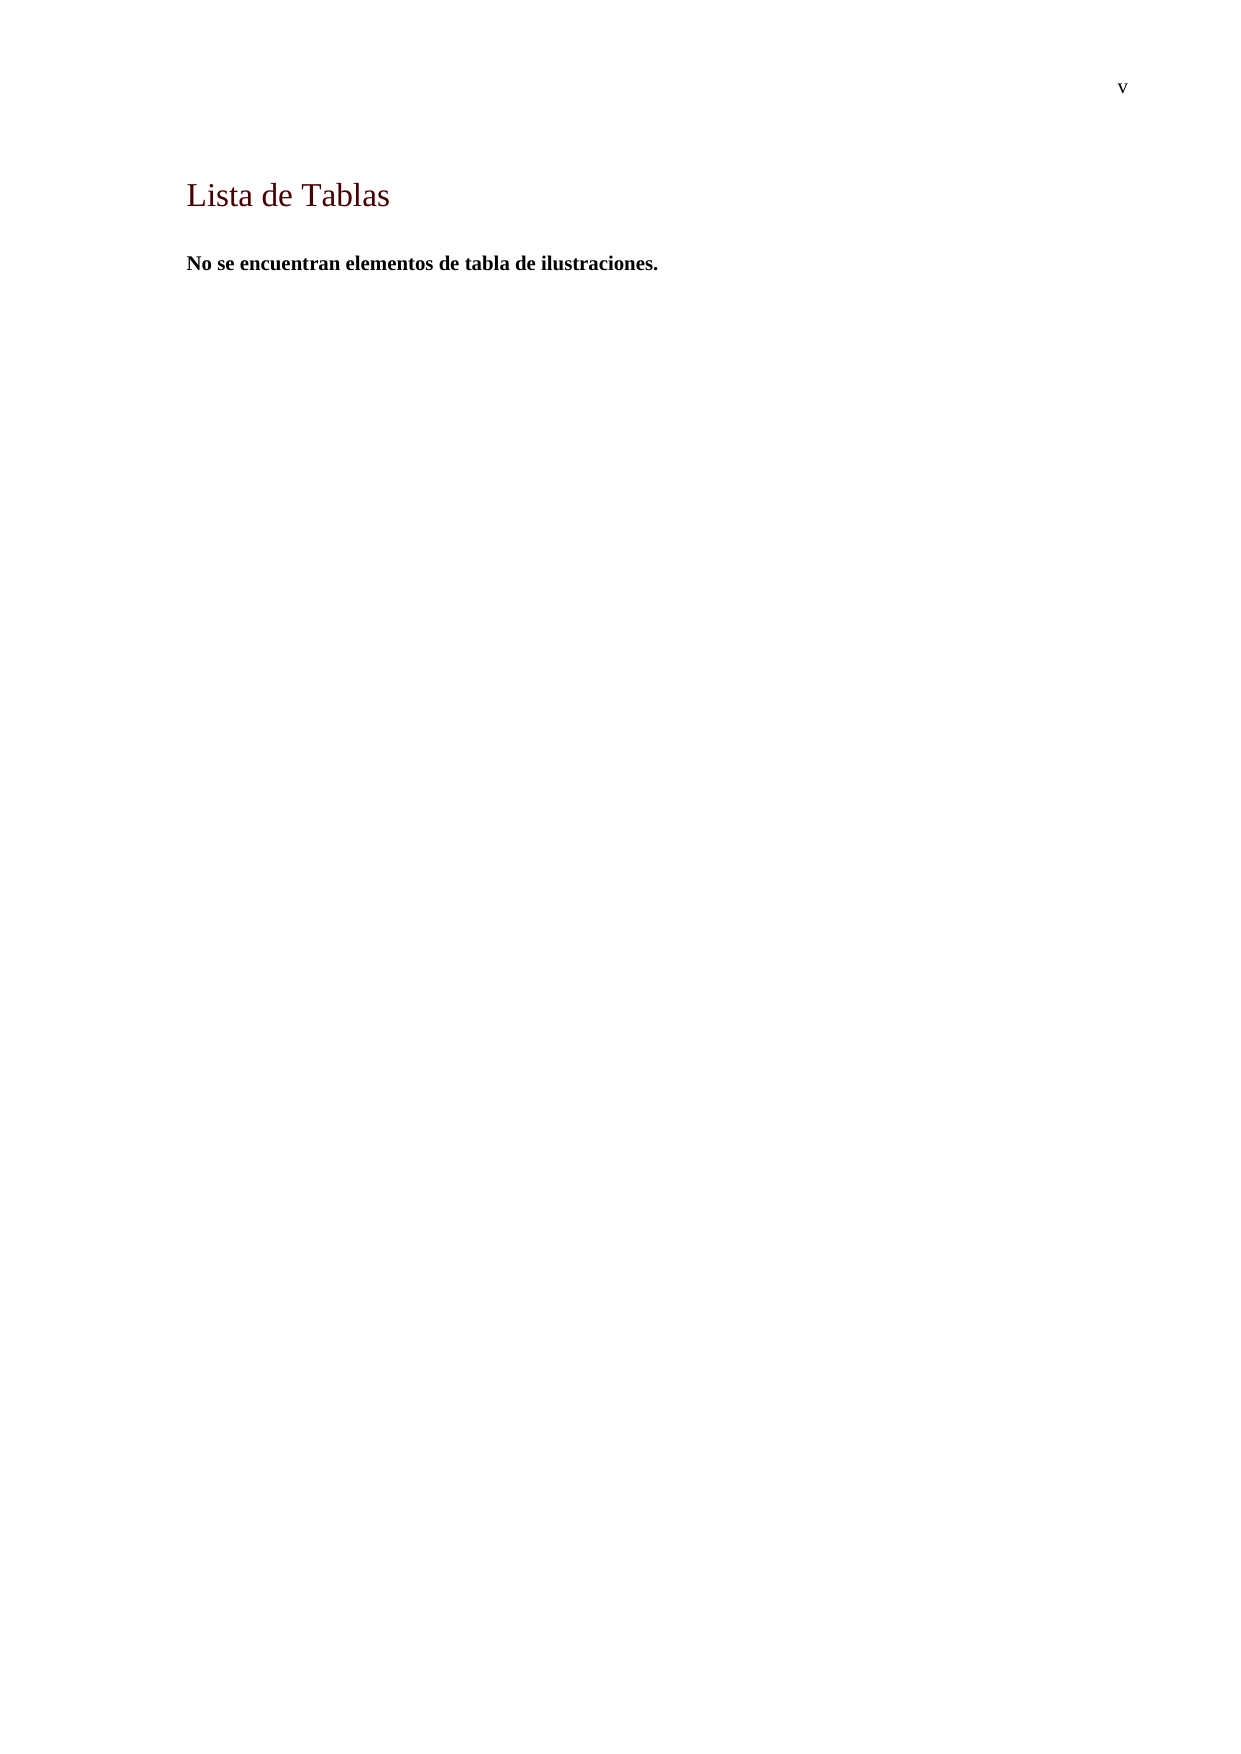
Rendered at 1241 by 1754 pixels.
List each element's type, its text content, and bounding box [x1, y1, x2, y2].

text No se encuentran elementos de tabla de ilustraciones. [112, 251, 1128, 275]
subtitle Lista de Tablas [112, 175, 1128, 213]
